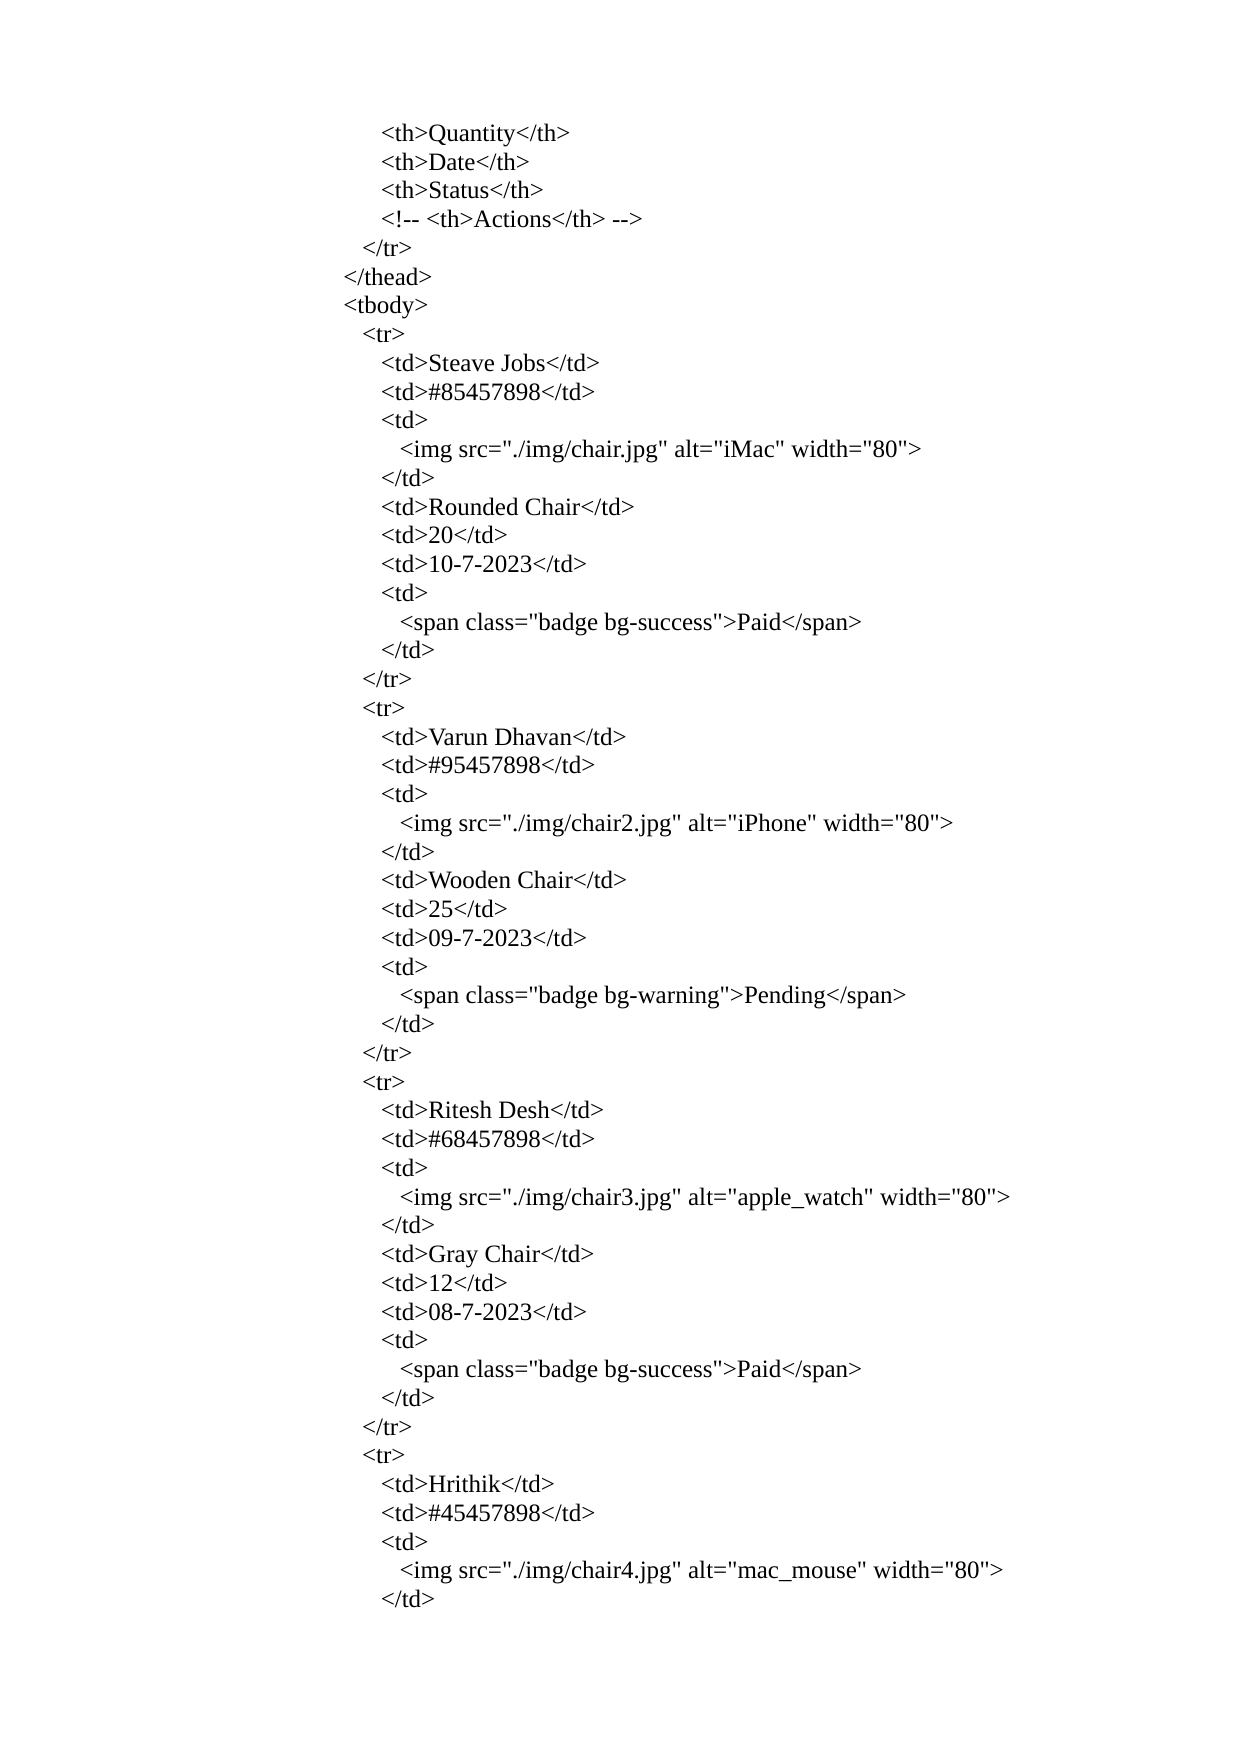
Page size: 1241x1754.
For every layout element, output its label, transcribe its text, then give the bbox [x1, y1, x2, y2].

text <tr> [118, 693, 1122, 722]
text <td>#95457898</td> [118, 751, 1122, 779]
text <td> [118, 578, 1122, 607]
text </tr> [118, 1038, 1122, 1067]
text <img src="./img/chair2.jpg" alt="iPhone" width="80"> [118, 808, 1122, 837]
text <span class="badge bg-success">Paid</span> [118, 607, 1122, 636]
text <td>20</td> [118, 521, 1122, 549]
text <td>Rounded Chair</td> [118, 492, 1122, 521]
text <td>Gray Chair</td> [118, 1239, 1122, 1268]
text <td>08-7-2023</td> [118, 1297, 1122, 1326]
text <td> [118, 952, 1122, 981]
text <td>Varun Dhavan</td> [118, 722, 1122, 751]
text <span class="badge bg-warning">Pending</span> [118, 981, 1122, 1009]
text <td>10-7-2023</td> [118, 549, 1122, 578]
text <td> [118, 1326, 1122, 1354]
text <td>Steave Jobs</td> [118, 348, 1122, 377]
text <td>Ritesh Desh</td> [118, 1096, 1122, 1124]
text <td> [118, 1527, 1122, 1556]
text </td> [118, 1383, 1122, 1412]
text <img src="./img/chair.jpg" alt="iMac" width="80"> [118, 434, 1122, 463]
text <tbody> [118, 291, 1122, 319]
text <tr> [118, 319, 1122, 348]
text </td> [118, 1584, 1122, 1613]
text <td>09-7-2023</td> [118, 923, 1122, 952]
text </tr> [118, 233, 1122, 262]
text <th>Status</th> [118, 176, 1122, 204]
text <!-- <th>Actions</th> --> [118, 204, 1122, 233]
text </td> [118, 636, 1122, 664]
text </tr> [118, 664, 1122, 693]
text <tr> [118, 1067, 1122, 1096]
text <td>#68457898</td> [118, 1124, 1122, 1153]
text <td>#85457898</td> [118, 377, 1122, 406]
text <img src="./img/chair4.jpg" alt="mac_mouse" width="80"> [118, 1556, 1122, 1584]
text </td> [118, 1211, 1122, 1239]
text </td> [118, 1009, 1122, 1038]
text <th>Date</th> [118, 147, 1122, 176]
text <span class="badge bg-success">Paid</span> [118, 1354, 1122, 1383]
text <td> [118, 779, 1122, 808]
text </tr> [118, 1412, 1122, 1441]
text <td>#45457898</td> [118, 1498, 1122, 1527]
text <td>12</td> [118, 1268, 1122, 1297]
text <td> [118, 406, 1122, 434]
text <th>Quantity</th> [118, 118, 1122, 147]
text </td> [118, 463, 1122, 492]
text <td> [118, 1153, 1122, 1182]
text </td> [118, 837, 1122, 866]
text <td>25</td> [118, 894, 1122, 923]
text </thead> [118, 262, 1122, 291]
text <td>Wooden Chair</td> [118, 866, 1122, 894]
text <tr> [118, 1441, 1122, 1469]
text <td>Hrithik</td> [118, 1469, 1122, 1498]
text <img src="./img/chair3.jpg" alt="apple_watch" width="80"> [118, 1182, 1122, 1211]
